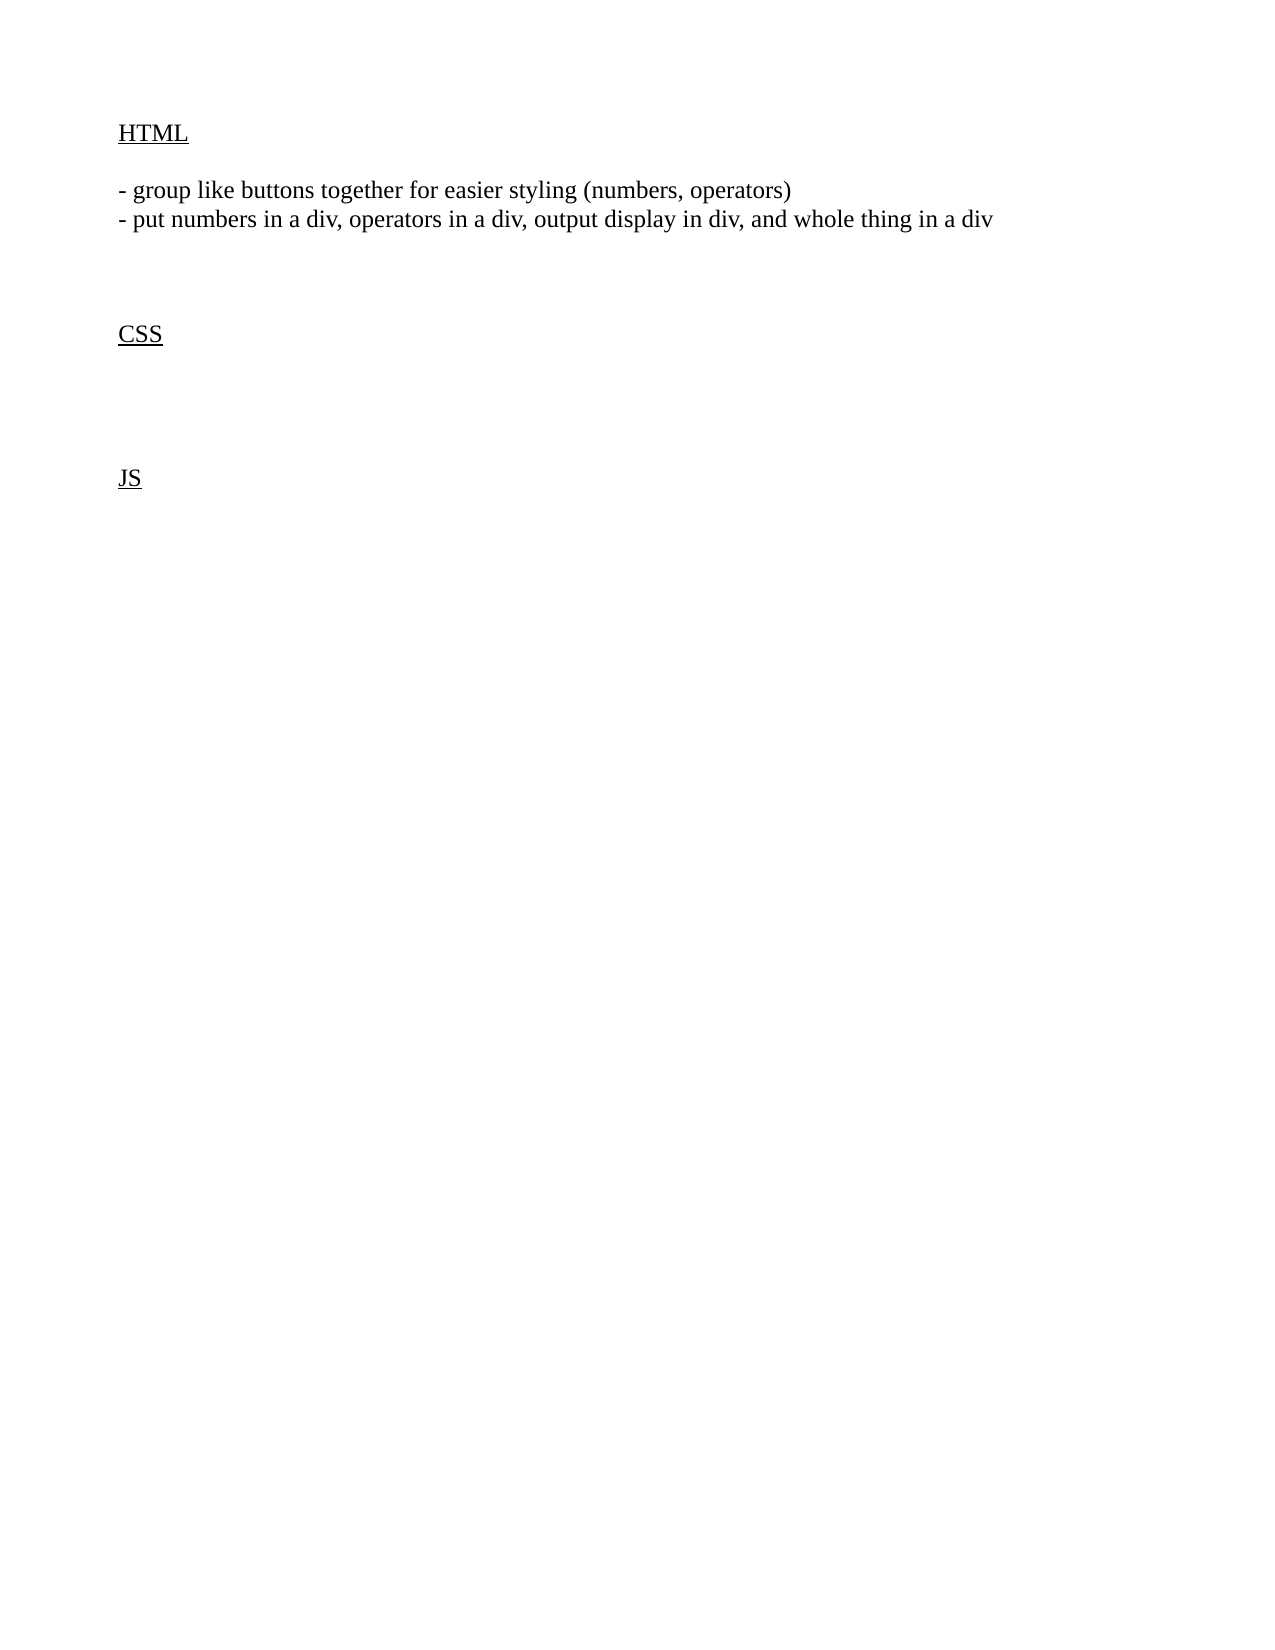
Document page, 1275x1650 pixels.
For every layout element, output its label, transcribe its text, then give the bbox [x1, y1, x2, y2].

text - group like buttons together for easier styling (numbers, operators) [118, 176, 1157, 204]
text CSS [118, 319, 1157, 348]
text - put numbers in a div, operators in a div, output display in div, and whole thing in a div [118, 204, 1157, 233]
text JS [118, 463, 1157, 492]
text HTML [118, 118, 1157, 147]
